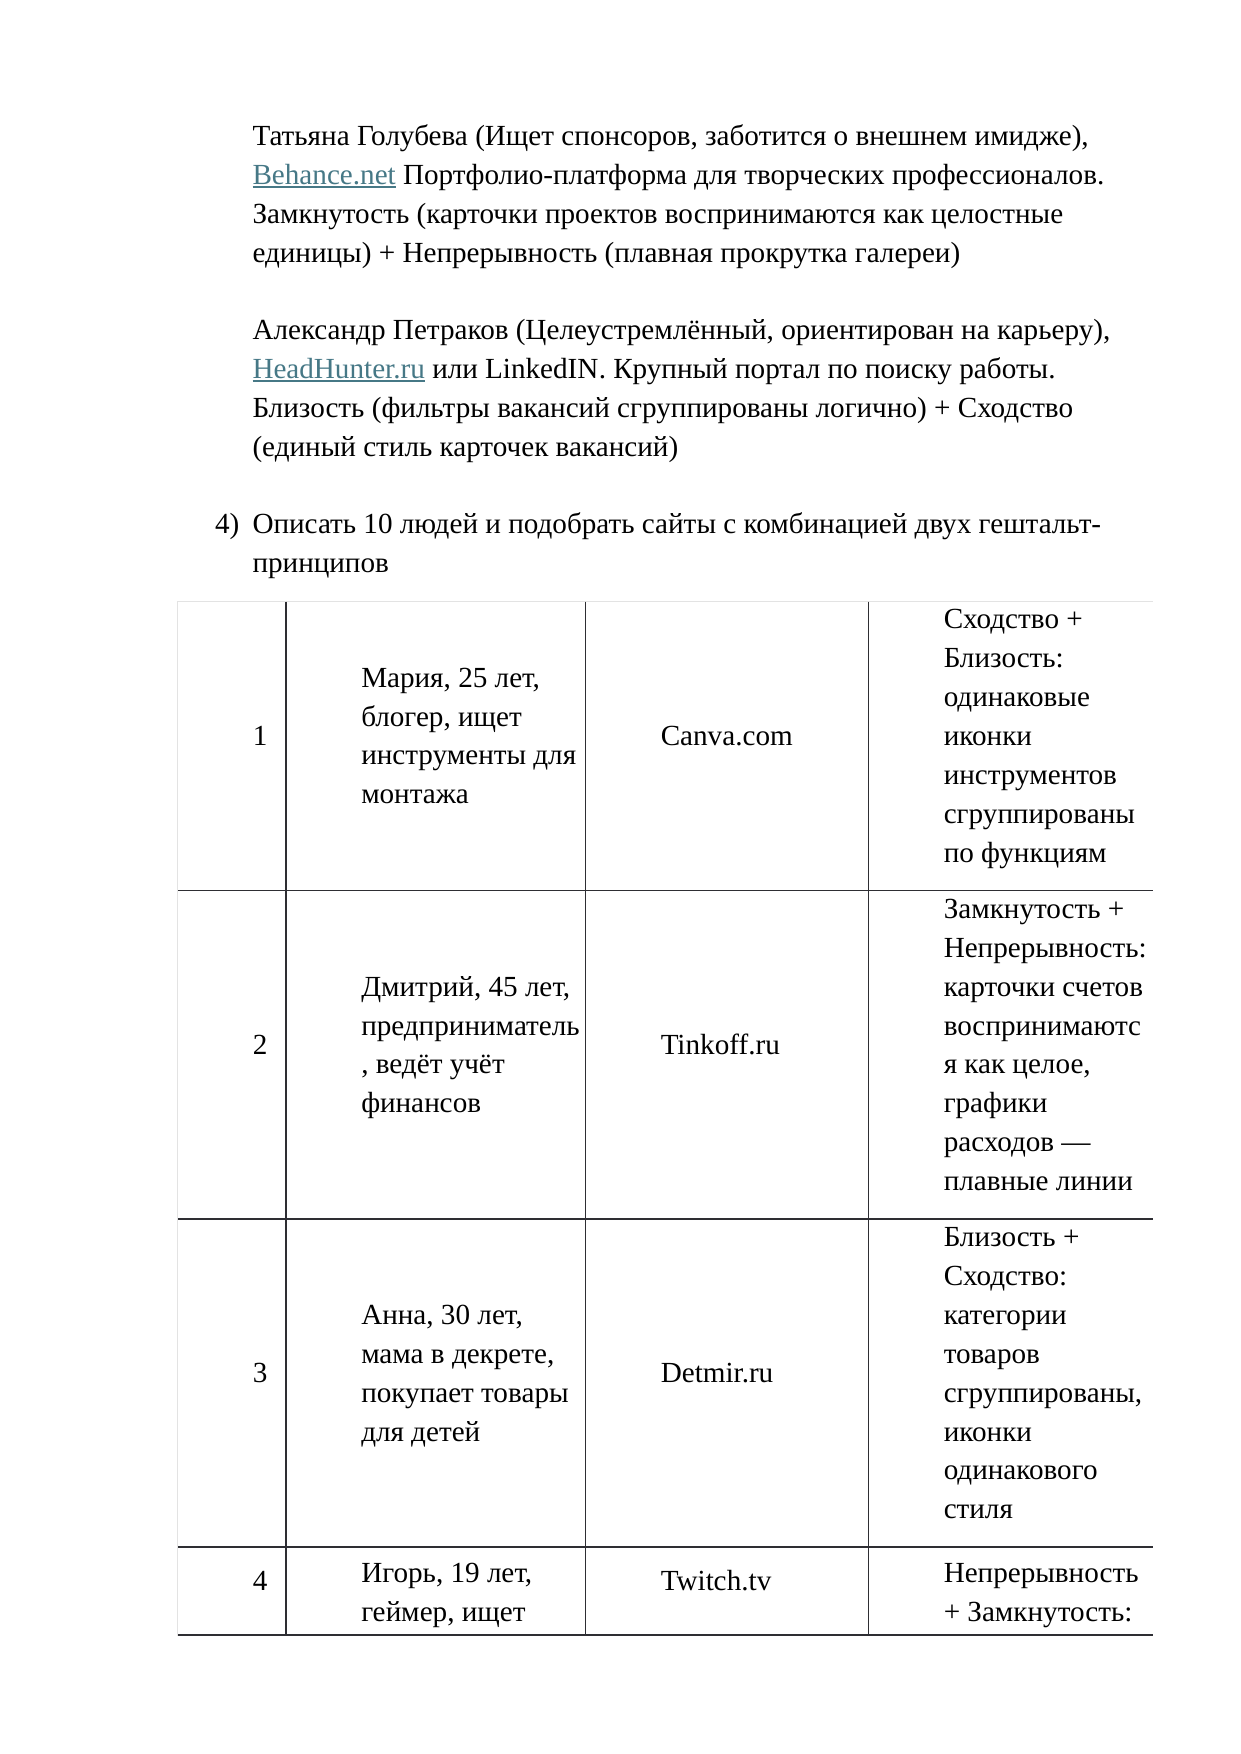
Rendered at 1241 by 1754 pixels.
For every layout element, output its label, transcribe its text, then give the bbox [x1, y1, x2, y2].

table_cell Непрерывность + Замкнутость: [869, 1548, 1153, 1634]
table_cell Анна, 30 лет, мама в декрете, покупает товары для детей [287, 1220, 585, 1546]
table_cell Twitch.tv [586, 1548, 868, 1634]
list Александр Петраков (Целеустремлённый, ориентирован на карьеру), HeadHunter.ru или LinkedIN. Крупный портал по поиску работы. Близость (фильтры вакансий сгруппированы логично) + Сходство (единый стиль карточек вакансий) [252, 312, 1152, 462]
table_cell Игорь, 19 лет, геймер, ищет [287, 1548, 585, 1634]
list Описать 10 людей и подобрать сайты с комбинацией двух гештальт-принципов [215, 507, 1152, 579]
table_cell 3 [178, 1220, 285, 1546]
table_cell 4 [178, 1548, 285, 1634]
table_header Сходство + Близость: одинаковые иконки инструментов сгруппированы по функциям [869, 602, 1153, 889]
table_cell Дмитрий, 45 лет, предприниматель, ведёт учёт финансов [287, 891, 585, 1218]
table_cell Близость + Сходство: категории товаров сгруппированы, иконки одинакового стиля [869, 1220, 1153, 1546]
table_cell Замкнутость + Непрерывность: карточки счетов воспринимаются как целое, графики расходов — плавные линии [869, 891, 1153, 1218]
table_header Мария, 25 лет, блогер, ищет инструменты для монтажа [287, 602, 585, 889]
table_cell Detmir.ru [586, 1220, 868, 1546]
table_cell Tinkoff.ru [586, 891, 868, 1218]
table_cell 2 [178, 891, 285, 1218]
table_header 1 [178, 602, 285, 889]
table_header Canva.com [586, 602, 868, 889]
list Татьяна Голубева (Ищет спонсоров, заботится о внешнем имидже), Behance.net Портфолио-платформа для творческих профессионалов. Замкнутость (карточки проектов воспринимаются как целостные единицы) + Непрерывность (плавная прокрутка галереи) [252, 118, 1152, 268]
